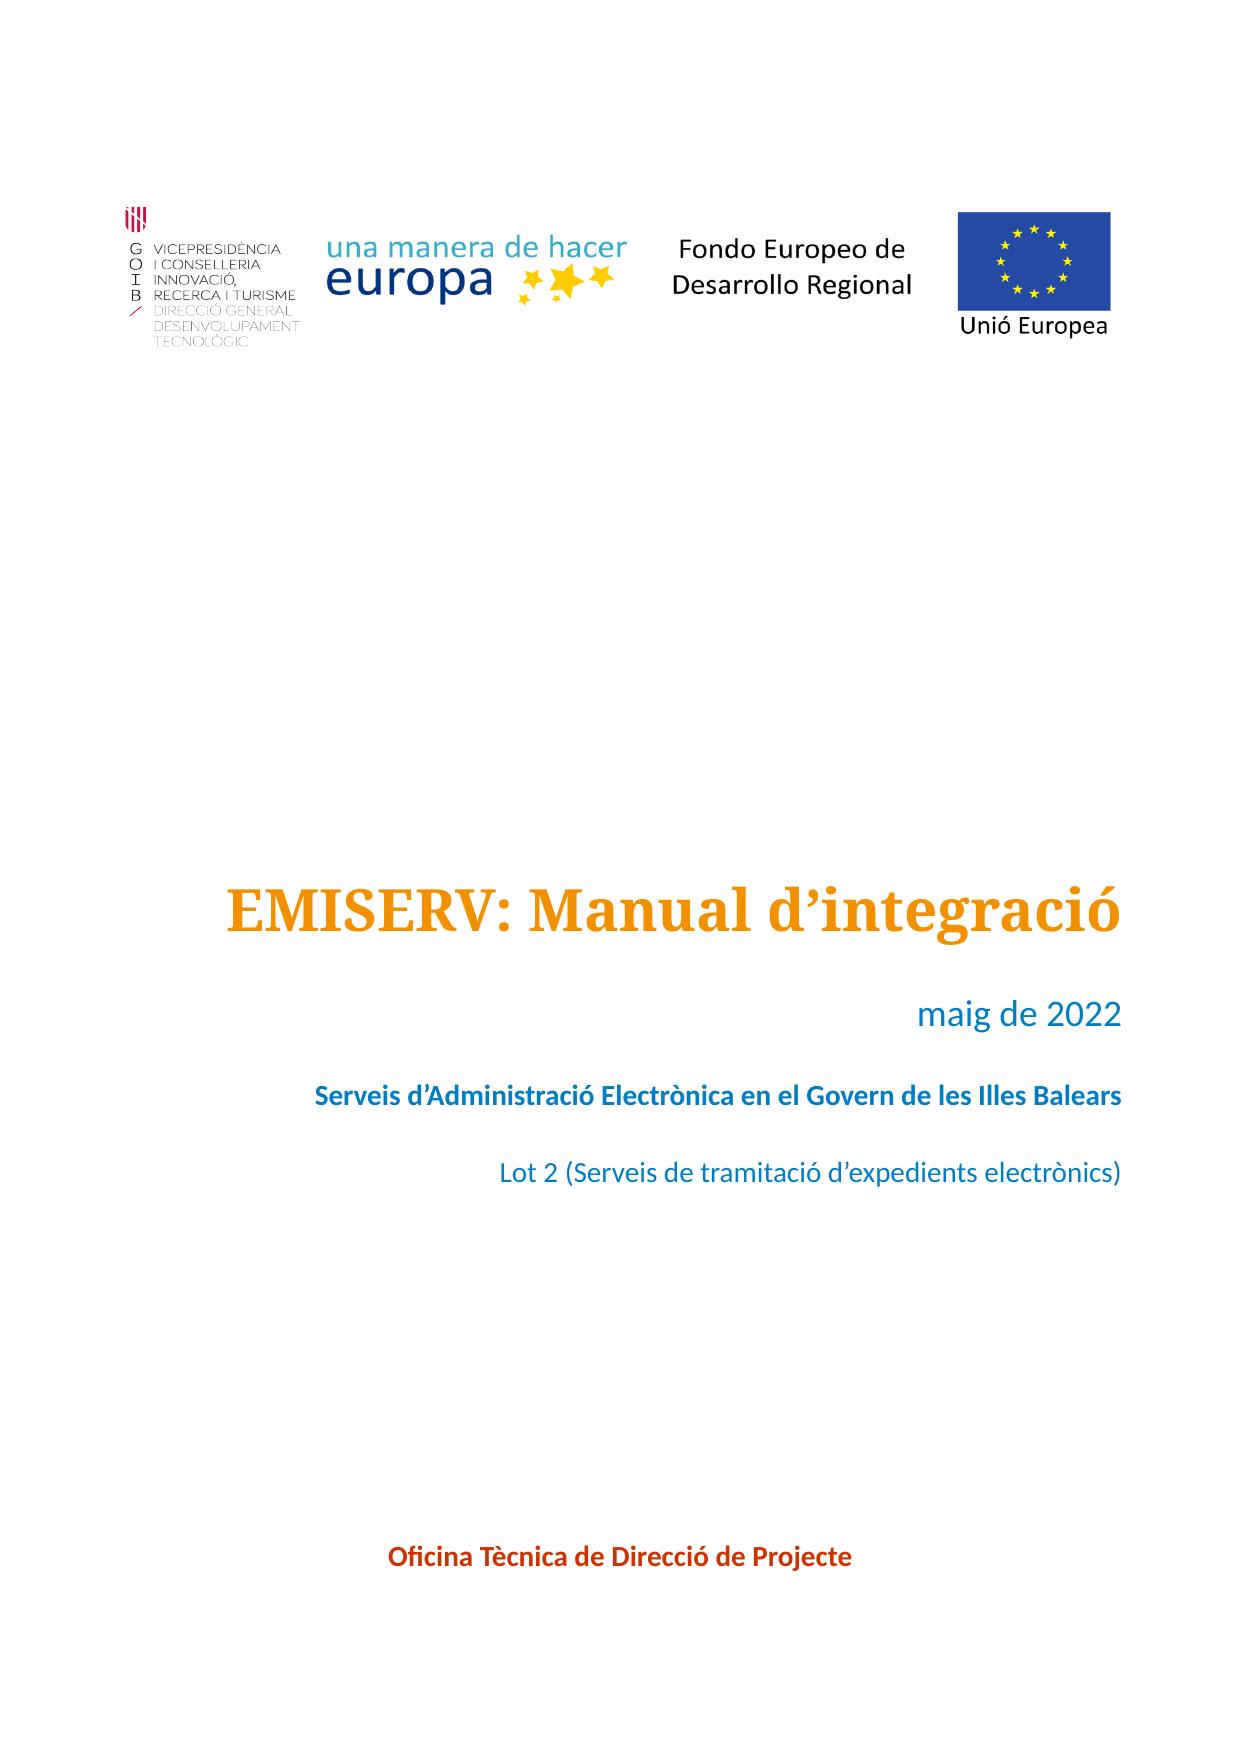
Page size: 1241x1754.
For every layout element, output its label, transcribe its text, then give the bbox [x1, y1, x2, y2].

picture [321, 202, 1122, 352]
picture [118, 202, 308, 351]
text Oficina Tècnica de Direcció de Projecte [118, 1538, 1122, 1574]
text Serveis d’Administració Electrònica en el Govern de les Illes Balears [118, 1077, 1122, 1113]
text maig de 2022 [118, 990, 1122, 1036]
text EMISERV: Manual d’integració [118, 869, 1122, 949]
text Lot 2 (Serveis de tramitació d’expedients electrònics) [118, 1154, 1122, 1189]
